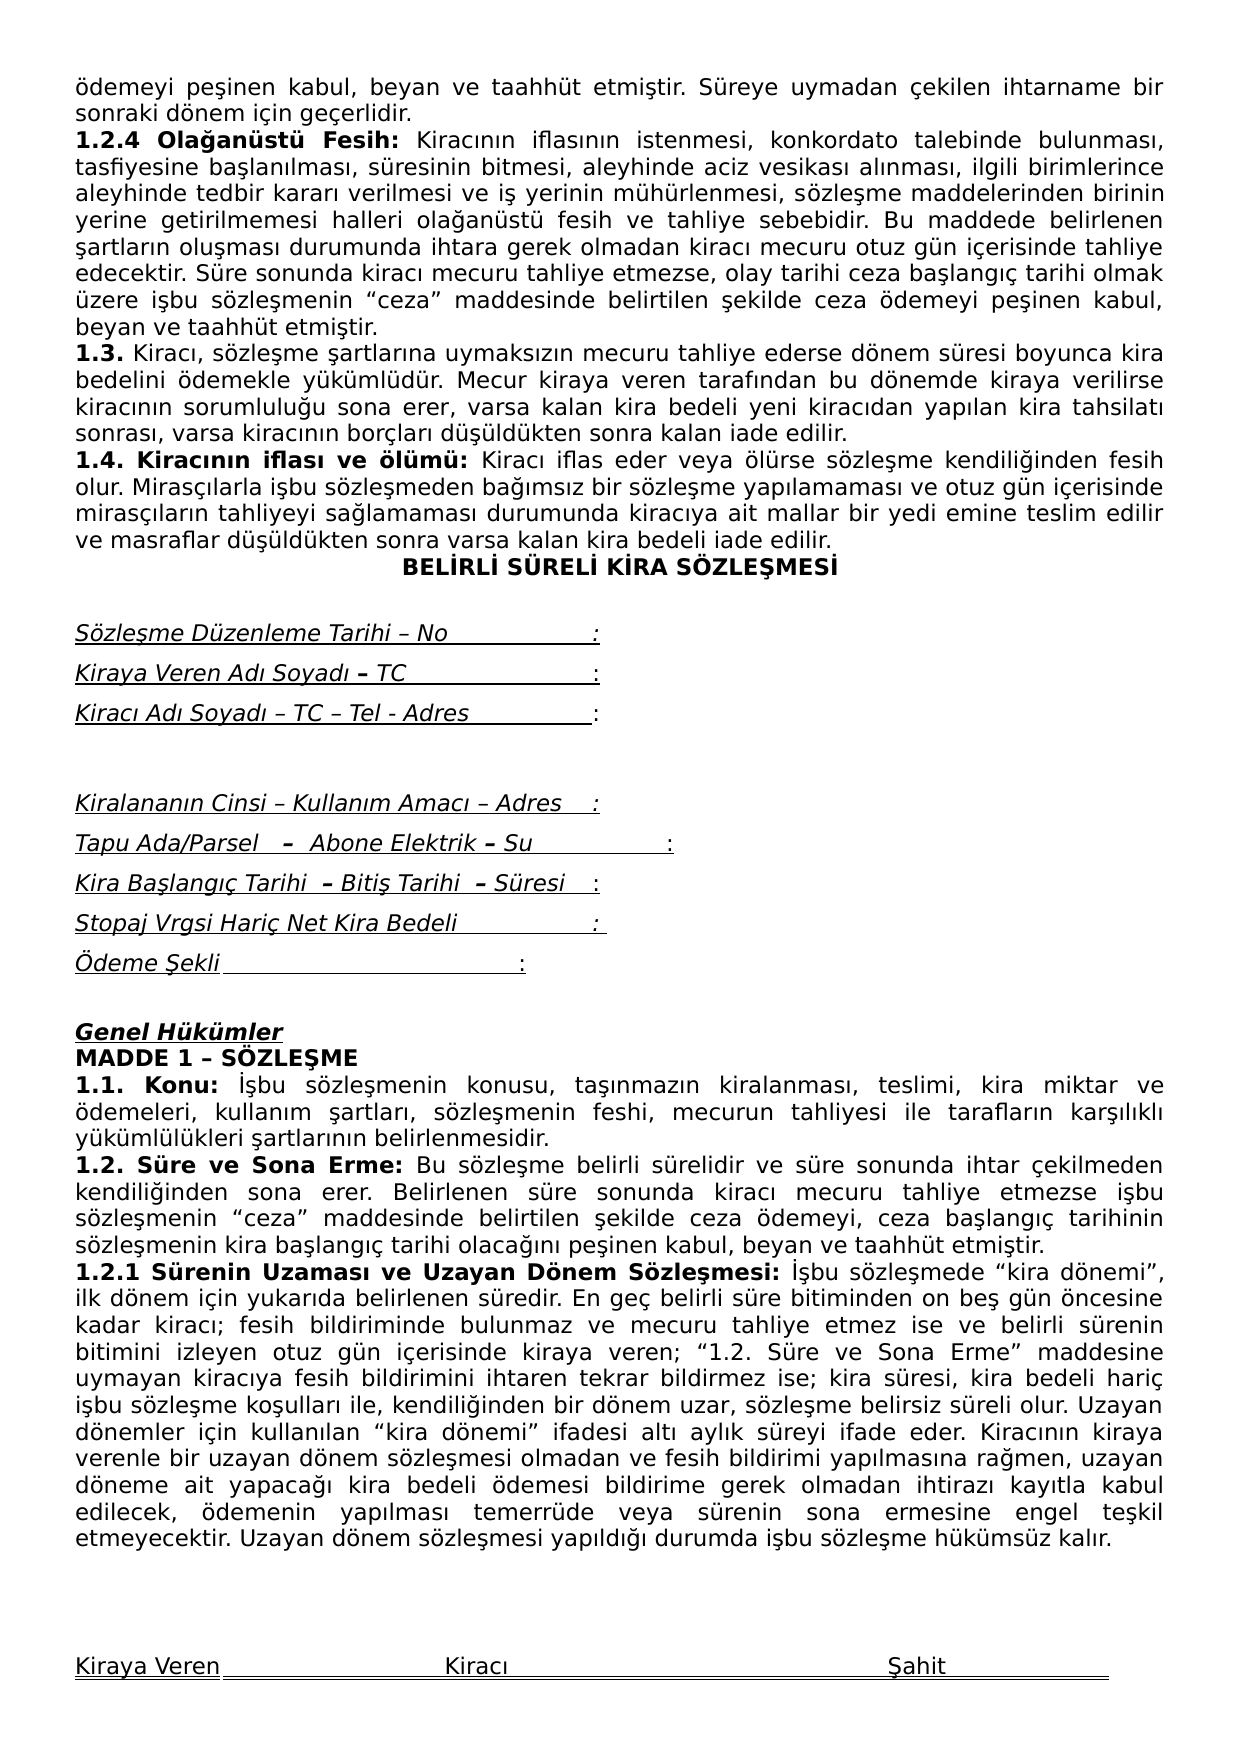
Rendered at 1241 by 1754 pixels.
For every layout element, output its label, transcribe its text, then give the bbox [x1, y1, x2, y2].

text Sözleşme Düzenleme Tarihi – No : [75, 620, 1165, 647]
text 1.4. Kiracının iflası ve ölümü: Kiracı iflas eder veya ölürse sözleşme kendiliğinden fesih olur. Mirasçılarla işbu sözleşmeden bağımsız bir sözleşme yapılamaması ve otuz gün içerisinde mirasçıların tahliyeyi sağlamaması durumunda kiracıya ait mallar bir yedi emine teslim edilir ve masraflar düşüldükten sonra varsa kalan kira bedeli iade edilir. [75, 447, 1165, 554]
text Stopaj Vrgsi Hariç Net Kira Bedeli : [75, 910, 1165, 937]
text Ödeme Şekli : [75, 950, 1165, 977]
text 1.1. Konu: İşbu sözleşmenin konusu, taşınmazın kiralanması, teslimi, kira miktar ve ödemeleri, kullanım şartları, sözleşmenin feshi, mecurun tahliyesi ile tarafların karşılıklı yükümlülükleri şartlarının belirlenmesidir. [75, 1072, 1165, 1152]
text 1.3. Kiracı, sözleşme şartlarına uymaksızın mecuru tahliye ederse dönem süresi boyunca kira bedelini ödemekle yükümlüdür. Mecur kiraya veren tarafından bu dönemde kiraya verilirse kiracının sorumluluğu sona erer, varsa kalan kira bedeli yeni kiracıdan yapılan kira tahsilatı sonrası, varsa kiracının borçları düşüldükten sonra kalan iade edilir. [75, 340, 1165, 447]
text 1.2.4 Olağanüstü Fesih: Kiracının iflasının istenmesi, konkordato talebinde bulunması, tasfiyesine başlanılması, süresinin bitmesi, aleyhinde aciz vesikası alınması, ilgili birimlerince aleyhinde tedbir kararı verilmesi ve iş yerinin mühürlenmesi, sözleşme maddelerinden birinin yerine getirilmemesi halleri olağanüstü fesih ve tahliye sebebidir. Bu maddede belirlenen şartların oluşması durumunda ihtara gerek olmadan kiracı mecuru otuz gün içerisinde tahliye edecektir. Süre sonunda kiracı mecuru tahliye etmezse, olay tarihi ceza başlangıç tarihi olmak üzere işbu sözleşmenin “ceza” maddesinde belirtilen şekilde ceza ödemeyi peşinen kabul, beyan ve taahhüt etmiştir. [75, 127, 1165, 340]
text 1.2. Süre ve Sona Erme: Bu sözleşme belirli sürelidir ve süre sonunda ihtar çekilmeden kendiliğinden sona erer. Belirlenen süre sonunda kiracı mecuru tahliye etmezse işbu sözleşmenin “ceza” maddesinde belirtilen şekilde ceza ödemeyi, ceza başlangıç tarihinin sözleşmenin kira başlangıç tarihi olacağını peşinen kabul, beyan ve taahhüt etmiştir. [75, 1152, 1165, 1259]
text BELİRLİ SÜRELİ KİRA SÖZLEŞMESİ [75, 554, 1165, 580]
text 1.2.1 Sürenin Uzaması ve Uzayan Dönem Sözleşmesi: İşbu sözleşmede “kira dönemi”, ilk dönem için yukarıda belirlenen süredir. En geç belirli süre bitiminden on beş gün öncesine kadar kiracı; fesih bildiriminde bulunmaz ve mecuru tahliye etmez ise ve belirli sürenin bitimini izleyen otuz gün içerisinde kiraya veren; “1.2. Süre ve Sona Erme” maddesine uymayan kiracıya fesih bildirimini ihtaren tekrar bildirmez ise; kira süresi, kira bedeli hariç işbu sözleşme koşulları ile, kendiliğinden bir dönem uzar, sözleşme belirsiz süreli olur. Uzayan dönemler için kullanılan “kira dönemi” ifadesi altı aylık süreyi ifade eder. Kiracının kiraya verenle bir uzayan dönem sözleşmesi olmadan ve fesih bildirimi yapılmasına rağmen, uzayan döneme ait yapacağı kira bedeli ödemesi bildirime gerek olmadan ihtirazı kayıtla kabul edilecek, ödemenin yapılması temerrüde veya sürenin sona ermesine engel teşkil etmeyecektir. Uzayan dönem sözleşmesi yapıldığı durumda işbu sözleşme hükümsüz kalır. [75, 1259, 1165, 1552]
text Genel Hükümler [75, 1019, 1165, 1045]
text Kiraya Veren Adı Soyadı – TC : [75, 660, 1165, 687]
text Tapu Ada/Parsel – Abone Elektrik – Su : [75, 830, 1165, 857]
text Kiralananın Cinsi – Kullanım Amacı – Adres : [75, 790, 1165, 817]
text Kira Başlangıç Tarihi – Bitiş Tarihi – Süresi : [75, 870, 1165, 897]
text ödemeyi peşinen kabul, beyan ve taahhüt etmiştir. Süreye uymadan çekilen ihtarname bir sonraki dönem için geçerlidir. [75, 74, 1165, 127]
text Kiracı Adı Soyadı – TC – Tel - Adres : [75, 700, 1165, 727]
text MADDE 1 – SÖZLEŞME [75, 1045, 1165, 1072]
